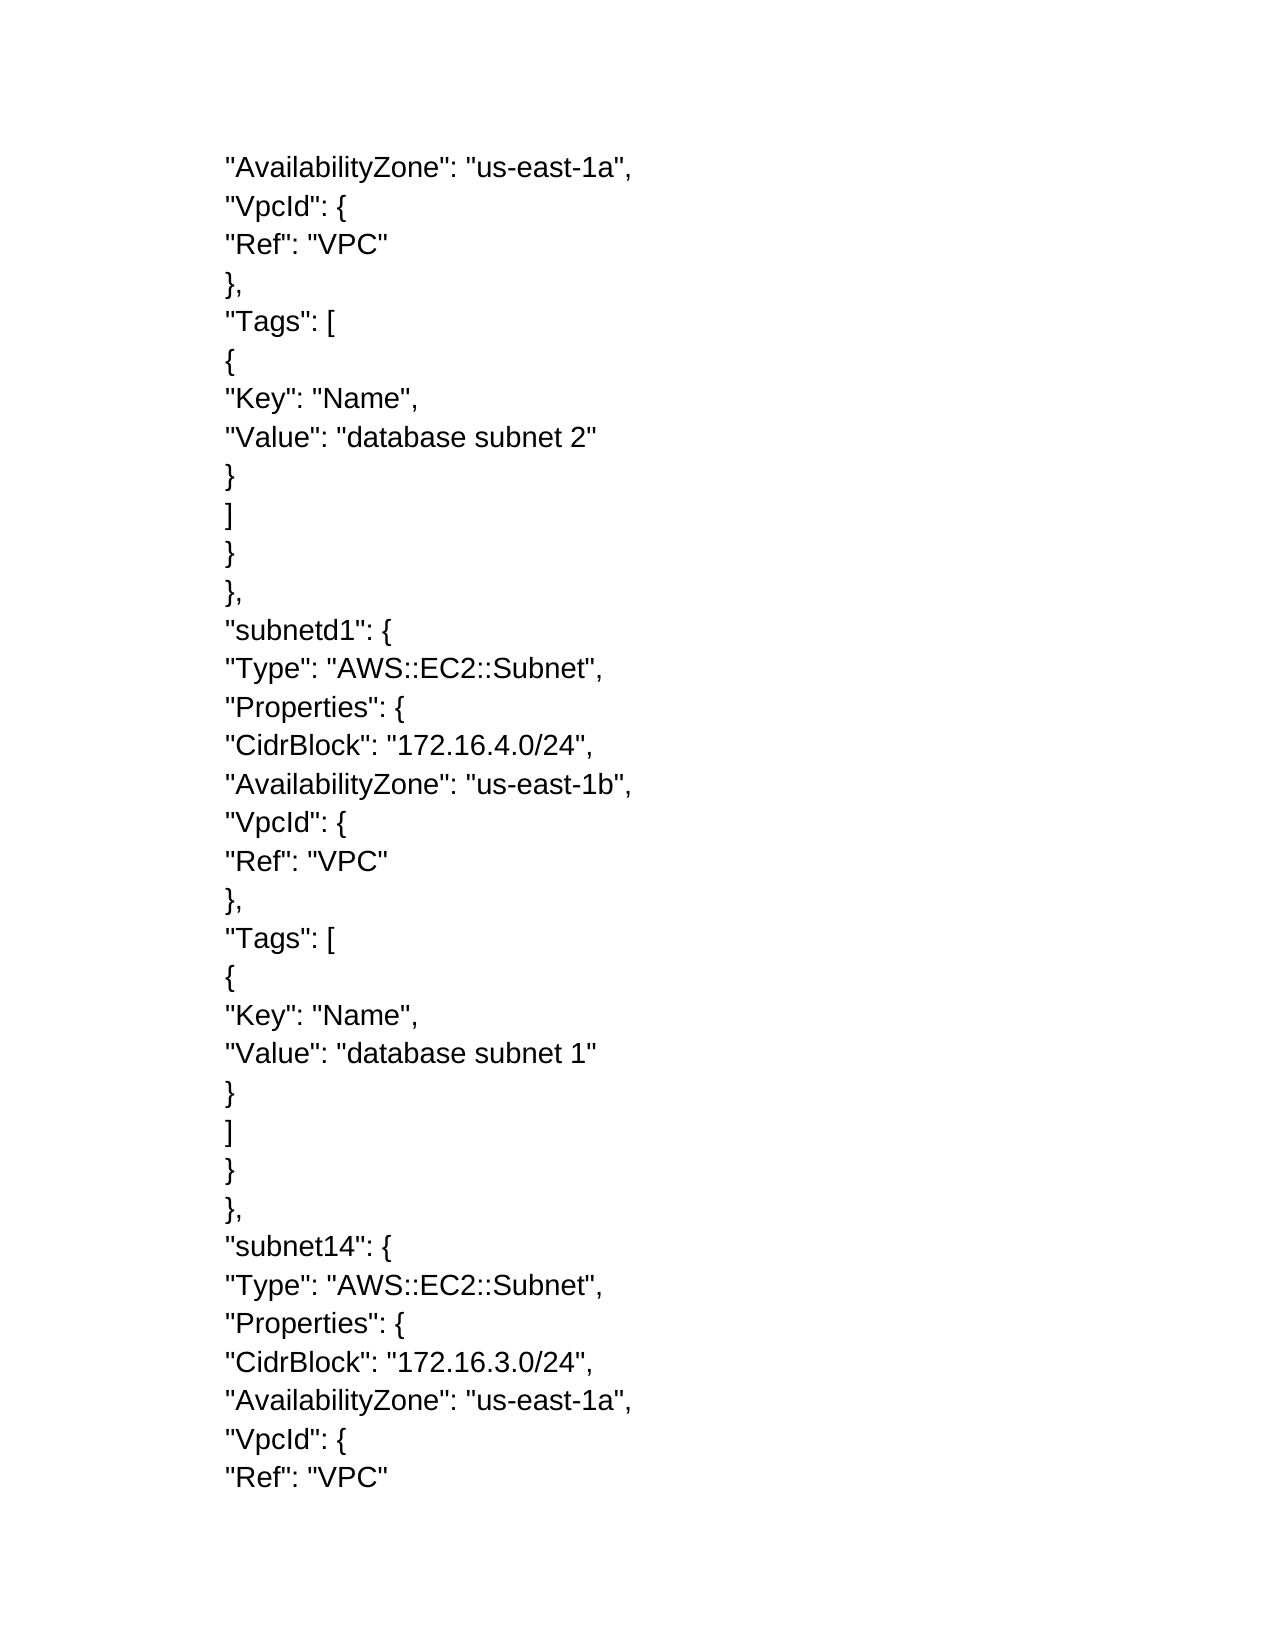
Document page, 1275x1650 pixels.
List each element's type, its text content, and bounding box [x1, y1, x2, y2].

text ] [150, 1113, 1125, 1147]
text "VpcId": { [150, 188, 1125, 222]
text "Value": "database subnet 2" [150, 420, 1125, 453]
text "Key": "Name", [150, 998, 1125, 1031]
text }, [150, 574, 1125, 607]
text } [150, 535, 1125, 569]
text }, [150, 882, 1125, 916]
text "CidrBlock": "172.16.4.0/24", [150, 728, 1125, 762]
text "VpcId": { [150, 1422, 1125, 1455]
text }, [150, 266, 1125, 299]
text } [150, 458, 1125, 492]
text "CidrBlock": "172.16.3.0/24", [150, 1345, 1125, 1378]
text "Type": "AWS::EC2::Subnet", [150, 651, 1125, 684]
text "Ref": "VPC" [150, 844, 1125, 877]
text "subnet14": { [150, 1229, 1125, 1263]
text "AvailabilityZone": "us-east-1a", [150, 1383, 1125, 1417]
text "AvailabilityZone": "us-east-1a", [150, 150, 1125, 183]
text "VpcId": { [150, 805, 1125, 839]
text "Key": "Name", [150, 381, 1125, 415]
text "AvailabilityZone": "us-east-1b", [150, 767, 1125, 800]
text } [150, 1152, 1125, 1186]
text "Properties": { [150, 1306, 1125, 1340]
text "Ref": "VPC" [150, 227, 1125, 261]
text "Tags": [ [150, 304, 1125, 338]
text { [150, 959, 1125, 993]
text } [150, 1075, 1125, 1108]
text { [150, 343, 1125, 376]
text ] [150, 497, 1125, 530]
text "Ref": "VPC" [150, 1460, 1125, 1494]
text }, [150, 1191, 1125, 1224]
text "Properties": { [150, 689, 1125, 723]
text "subnetd1": { [150, 612, 1125, 646]
text "Value": "database subnet 1" [150, 1036, 1125, 1070]
text "Type": "AWS::EC2::Subnet", [150, 1268, 1125, 1301]
text "Tags": [ [150, 921, 1125, 954]
